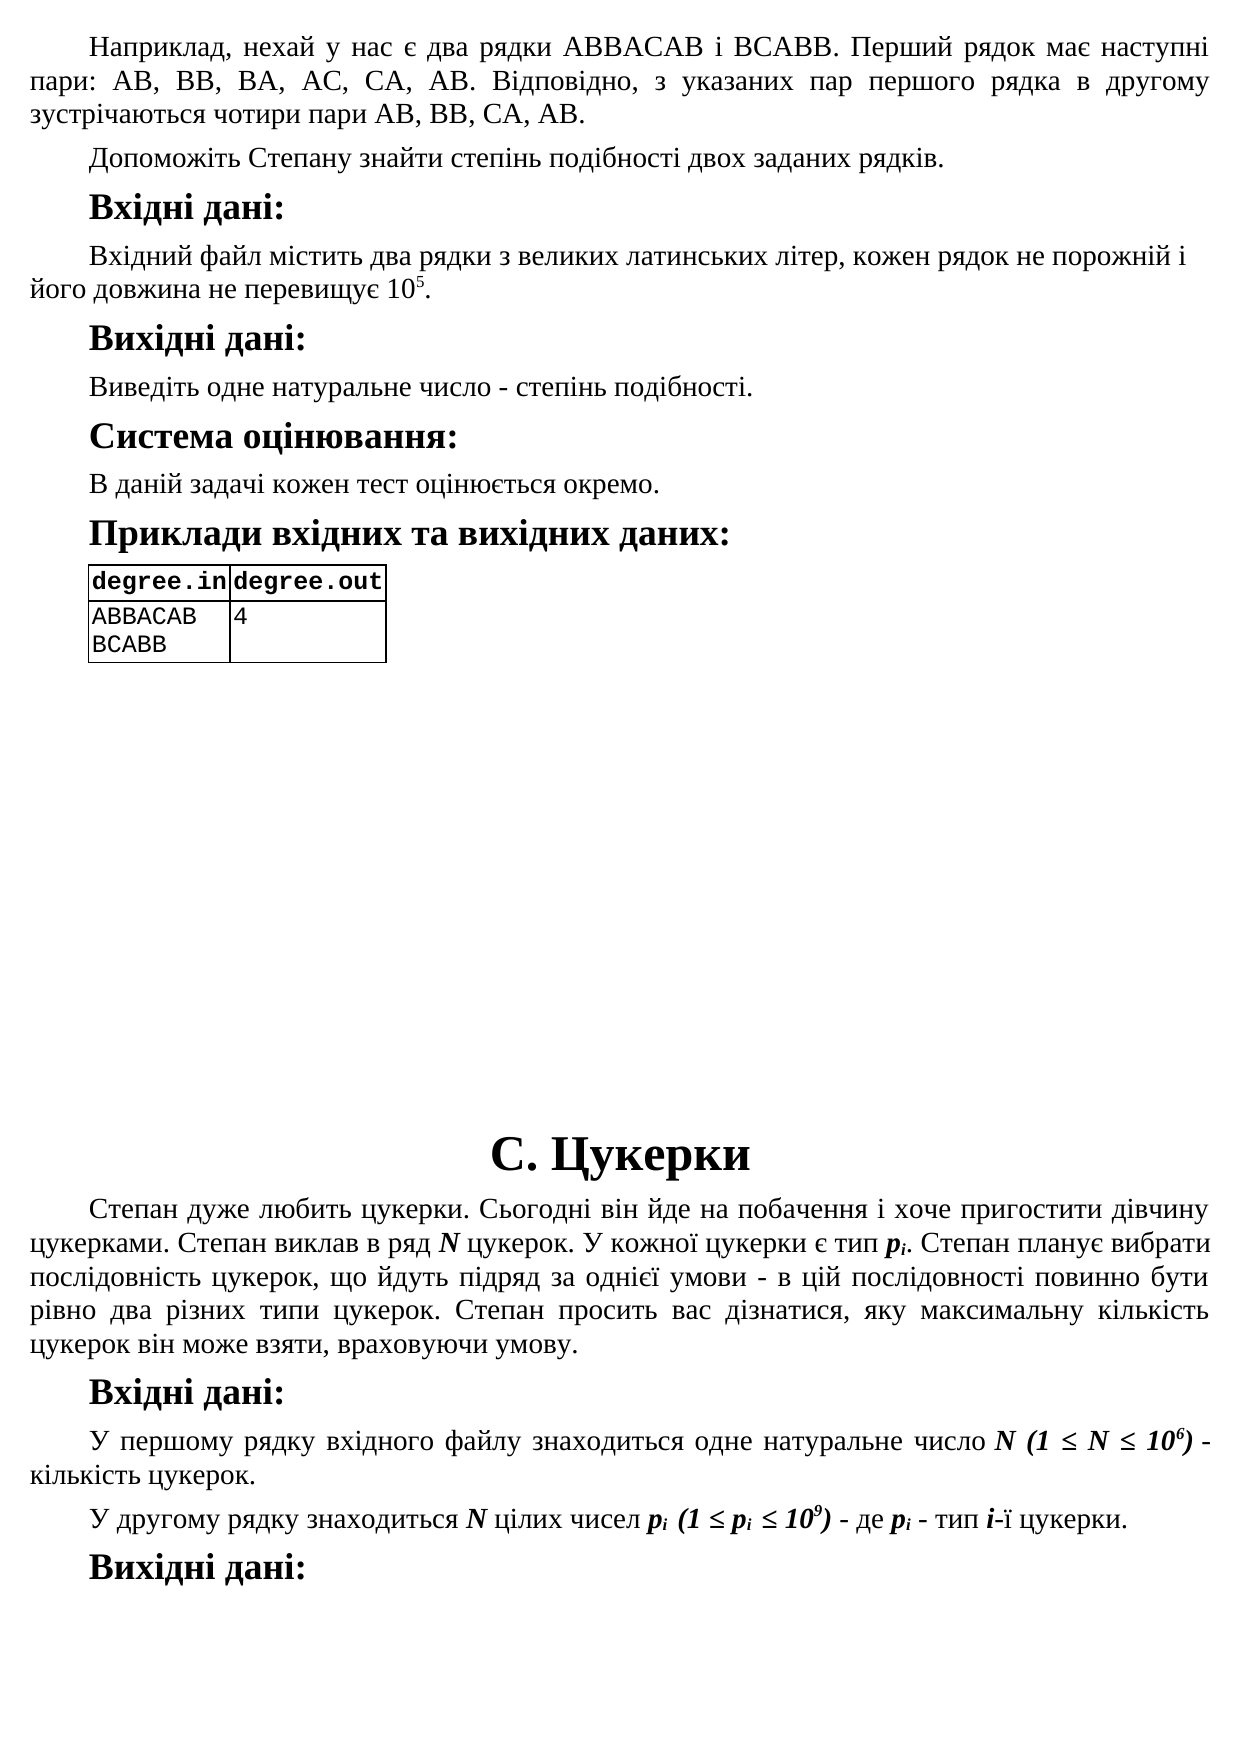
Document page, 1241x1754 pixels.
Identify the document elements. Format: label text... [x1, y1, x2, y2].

text У другому рядку знаходиться N цілих чисел pi (1 ≤ pi ≤ 109) - де рi - тип і-ї цукерки. [29, 1501, 1211, 1534]
text У першому рядку вхідного файлу знаходиться одне натуральне число N (1 ≤ N ≤ 106) - кількість цукерок. [29, 1423, 1211, 1490]
text В даній задачі кожен тест оцінюється окремо. [29, 467, 1211, 500]
text Приклади вхідних та вихідних даних: [29, 511, 1211, 554]
text Вхідні дані: [29, 184, 1211, 228]
table_header degree.out [231, 566, 385, 600]
text Вихідні дані: [29, 316, 1211, 359]
table_cell ABBACAB BCABB [89, 602, 229, 662]
text Допоможіть Степану знайти степінь подібності двох заданих рядків. [29, 141, 1211, 174]
text Виведіть одне натуральне число - степінь подібності. [29, 369, 1211, 403]
text Степан дуже любить цукерки. Сьогодні він йде на побачення і хоче пригостити дівчину цукерками. Степан виклав в ряд N цукерок. У кожної цукерки є тип pi. Степан планує вибрати послідовність цукерок, що йдуть підряд за однієї умови - в цій послідовності повинно бути рівно два різних типи цукерок. Степан просить вас дізнатися, яку максимальну кількість цукерок він може взяти, враховуючи умову. [29, 1192, 1211, 1359]
text Вхідний файл містить два рядки з великих латинських літер, кожен рядок не порожній і його довжина не перевищує 105. [29, 238, 1211, 305]
text Вихідні дані: [29, 1545, 1211, 1588]
text Вхідні дані: [29, 1370, 1211, 1413]
table_header degree.in [89, 566, 229, 600]
subtitle C. Цукерки [29, 1124, 1211, 1181]
text Наприклад, нехай у нас є два рядки ABBACAB і BCABB. Перший рядок має наступні пари: AB, BB, BA, AC, CA, AB. Відповідно, з указаних пар першого рядка в другому зустрічаються чотири пари AB, BB, CA, AB. [29, 29, 1211, 130]
table_cell 4 [231, 602, 385, 662]
text Система оцінювання: [29, 413, 1211, 456]
